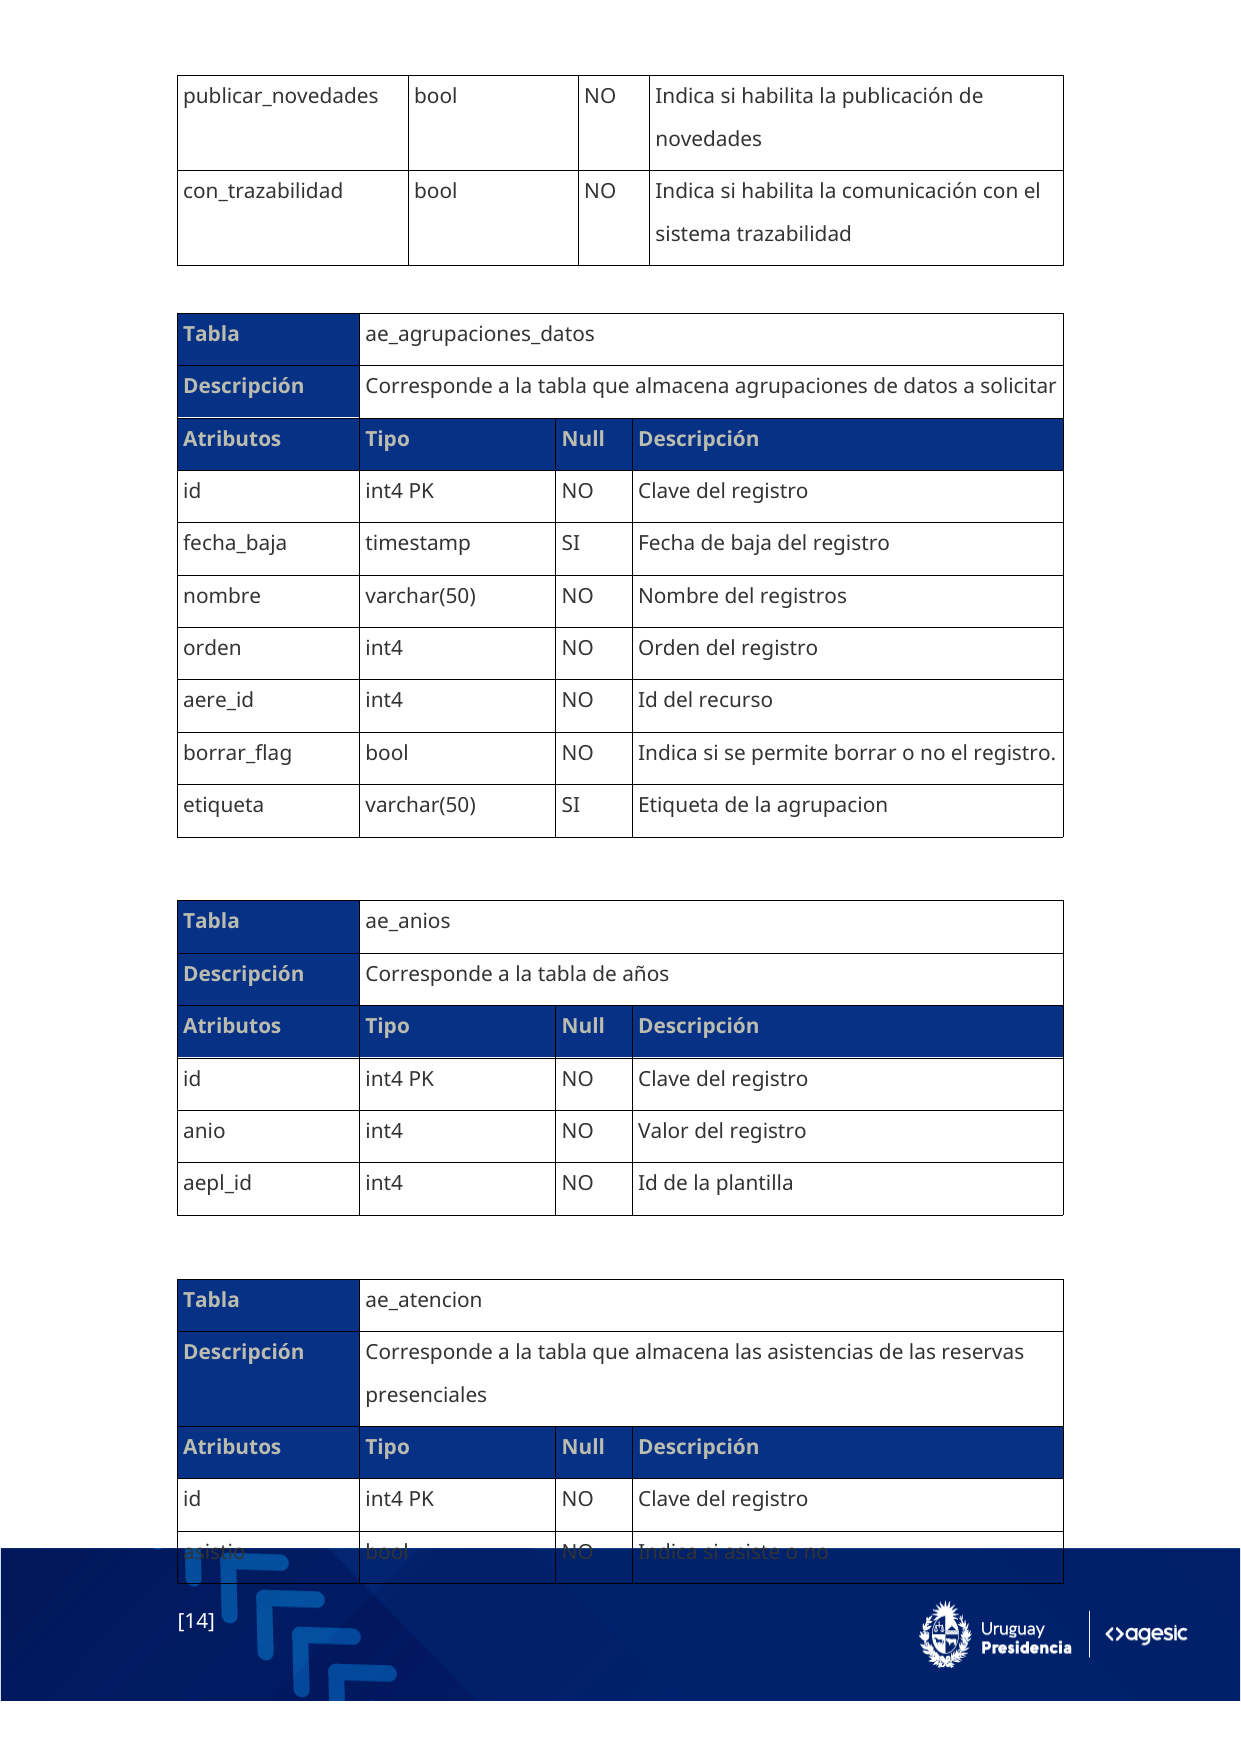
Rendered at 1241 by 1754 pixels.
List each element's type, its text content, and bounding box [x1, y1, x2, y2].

table_cell int4 PK [360, 1479, 555, 1531]
table_cell Etiqueta de la agrupacion [633, 785, 1063, 837]
table_cell aere_id [178, 680, 359, 732]
table_cell Corresponde a la tabla de años [360, 954, 1063, 1005]
table_cell NO [579, 171, 649, 265]
table_header ae_agrupaciones_datos [360, 314, 1063, 365]
table_cell bool [360, 733, 555, 784]
table_cell Null [556, 419, 632, 470]
table_cell Indica si habilita la comunicación con el sistema trazabilidad [650, 171, 1063, 265]
table_cell int4 [360, 1111, 555, 1162]
table_cell Id del recurso [633, 680, 1063, 732]
table_cell Atributos [178, 419, 359, 470]
table_cell anio [178, 1111, 359, 1162]
table_cell id [178, 1059, 359, 1110]
table_cell NO [556, 628, 632, 679]
table_cell int4 PK [360, 471, 555, 522]
table_cell Atributos [178, 1427, 359, 1478]
table_cell NO [556, 733, 632, 784]
table_header ae_atencion [360, 1280, 1063, 1331]
table_cell NO [579, 76, 649, 170]
table_cell aepl_id [178, 1163, 359, 1215]
table_cell Tipo [360, 419, 555, 470]
table_cell id [178, 1479, 359, 1531]
table_cell SI [556, 785, 632, 837]
table_cell Indica si asiste o no [633, 1532, 1063, 1548]
table_header ae_anios [360, 901, 1063, 953]
table_cell publicar_novedades [178, 76, 408, 170]
table_cell bool [409, 76, 578, 170]
table_cell fecha_baja [178, 523, 359, 574]
table_cell SI [556, 523, 632, 574]
table_cell NO [556, 1059, 632, 1110]
table_cell Descripción [178, 1332, 359, 1426]
table_cell NO [556, 576, 632, 627]
table_cell asistio [178, 1532, 359, 1548]
table_cell Clave del registro [633, 1059, 1063, 1110]
table_cell Null [556, 1006, 632, 1057]
table_cell Indica si habilita la publicación de novedades [650, 76, 1063, 170]
table_cell Tipo [360, 1006, 555, 1057]
table_cell NO [556, 471, 632, 522]
table_cell Descripción [178, 954, 359, 1005]
table_cell Valor del registro [633, 1111, 1063, 1162]
table_cell Nombre del registros [633, 576, 1063, 627]
table_cell int4 [360, 1163, 555, 1215]
table_cell etiqueta [178, 785, 359, 837]
table_cell Orden del registro [633, 628, 1063, 679]
table_cell Fecha de baja del registro [633, 523, 1063, 574]
table_cell Descripción [633, 1006, 1063, 1057]
table_cell Id de la plantilla [633, 1163, 1063, 1215]
table_header Tabla [178, 314, 359, 365]
table_cell NO [556, 1111, 632, 1162]
table_cell nombre [178, 576, 359, 627]
table_cell id [178, 471, 359, 522]
table_cell Atributos [178, 1006, 359, 1057]
table_cell borrar_flag [178, 733, 359, 784]
table_cell orden [178, 628, 359, 679]
table_cell Descripción [178, 366, 359, 417]
table_cell varchar(50) [360, 576, 555, 627]
table_cell con_trazabilidad [178, 171, 408, 265]
table_cell Corresponde a la tabla que almacena agrupaciones de datos a solicitar [360, 366, 1063, 417]
table_cell int4 [360, 628, 555, 679]
table_cell bool [360, 1532, 555, 1548]
table_cell Clave del registro [633, 1479, 1063, 1531]
table_cell varchar(50) [360, 785, 555, 837]
table_header Tabla [178, 1280, 359, 1331]
table_header Tabla [178, 901, 359, 953]
table_cell NO [556, 1163, 632, 1215]
table_cell bool [409, 171, 578, 265]
table_cell Clave del registro [633, 471, 1063, 522]
table_cell Indica si se permite borrar o no el registro. [633, 733, 1063, 784]
table_cell NO [556, 680, 632, 732]
table_cell Corresponde a la tabla que almacena las asistencias de las reservas presenciales [360, 1332, 1063, 1426]
table_cell Descripción [633, 1427, 1063, 1478]
table_cell Tipo [360, 1427, 555, 1478]
table_cell Null [556, 1427, 632, 1478]
table_cell NO [556, 1532, 632, 1548]
table_cell Descripción [633, 419, 1063, 470]
table_cell NO [556, 1479, 632, 1531]
table_cell timestamp [360, 523, 555, 574]
table_cell int4 [360, 680, 555, 732]
table_cell int4 PK [360, 1059, 555, 1110]
